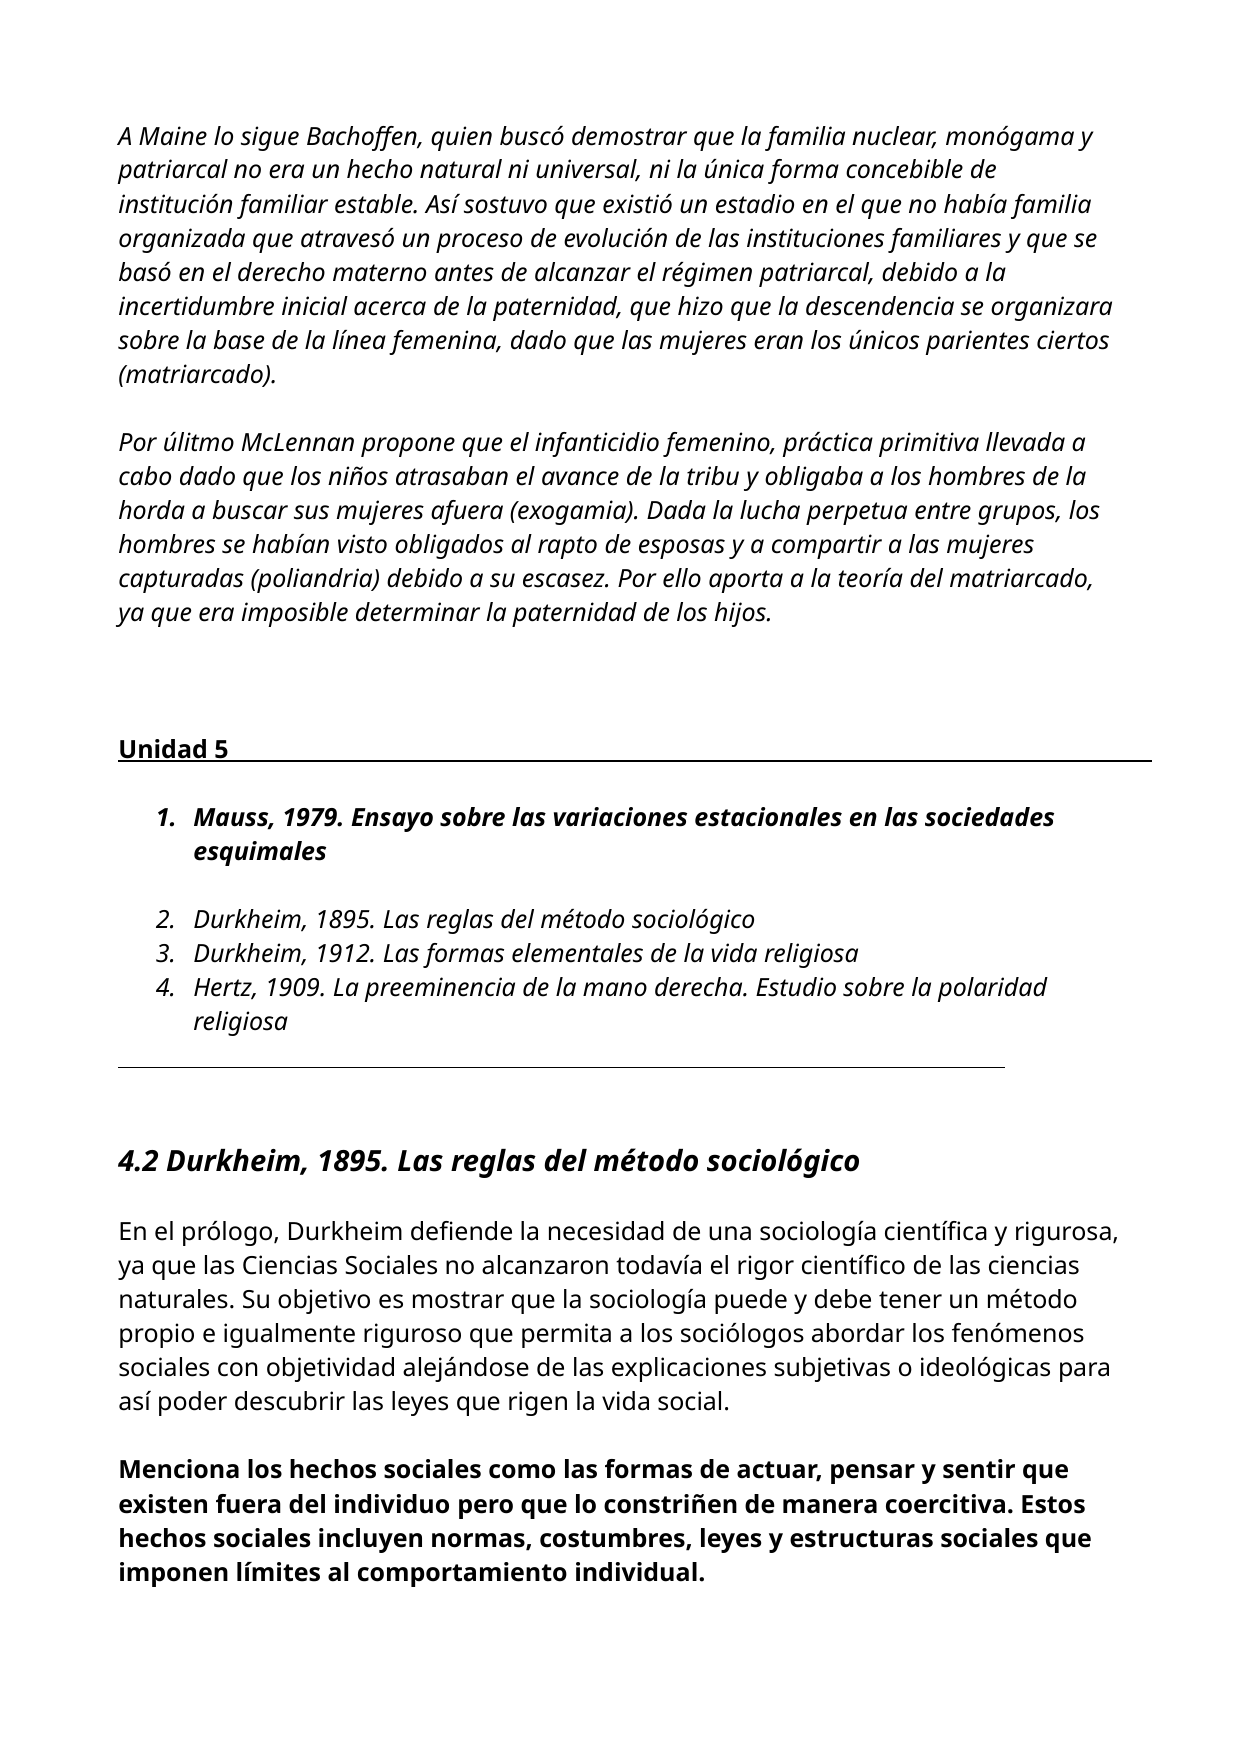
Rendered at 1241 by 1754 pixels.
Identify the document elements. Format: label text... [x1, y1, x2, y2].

text En el prólogo, Durkheim defiende la necesidad de una sociología científica y rigurosa, ya que las Ciencias Sociales no alcanzaron todavía el rigor científico de las ciencias naturales. Su objetivo es mostrar que la sociología puede y debe tener un método propio e igualmente riguroso que permita a los sociólogos abordar los fenómenos sociales con objetividad alejándose de las explicaciones subjetivas o ideológicas para así poder descubrir las leyes que rigen la vida social. [118, 1214, 1122, 1418]
list Durkheim, 1912. Las formas elementales de la vida religiosa [156, 936, 1122, 970]
list Durkheim, 1895. Las reglas del método sociológico [156, 902, 1122, 936]
text A Maine lo sigue Bachoffen, quien buscó demostrar que la familia nuclear, monógama y patriarcal no era un hecho natural ni universal, ni la única forma concebible de institución familiar estable. Así sostuvo que existió un estadio en el que no había familia organizada que atravesó un proceso de evolución de las instituciones familiares y que se basó en el derecho materno antes de alcanzar el régimen patriarcal, debido a la incertidumbre inicial acerca de la paternidad, que hizo que la descendencia se organizara sobre la base de la línea femenina, dado que las mujeres eran los únicos parientes ciertos (matriarcado). [118, 118, 1122, 391]
text 4.2 Durkheim, 1895. Las reglas del método sociológico [118, 1140, 1122, 1180]
text Menciona los hechos sociales como las formas de actuar, pensar y sentir que existen fuera del individuo pero que lo constriñen de manera coercitiva. Estos hechos sociales incluyen normas, costumbres, leyes y estructuras sociales que imponen límites al comportamiento individual. [118, 1452, 1122, 1588]
list Mauss, 1979. Ensayo sobre las variaciones estacionales en las sociedades esquimales [156, 799, 1122, 902]
text Por úlitmo McLennan propone que el infanticidio femenino, práctica primitiva llevada a cabo dado que los niños atrasaban el avance de la tribu y obligaba a los hombres de la horda a buscar sus mujeres afuera (exogamia). Dada la lucha perpetua entre grupos, los hombres se habían visto obligados al rapto de esposas y a compartir a las mujeres capturadas (poliandria) debido a su escasez. Por ello aporta a la teoría del matriarcado, ya que era imposible determinar la paternidad de los hijos. [118, 425, 1122, 629]
list Hertz, 1909. La preeminencia de la mano derecha. Estudio sobre la polaridad religiosa [156, 970, 1122, 1038]
text Unidad 5 [118, 731, 1122, 760]
